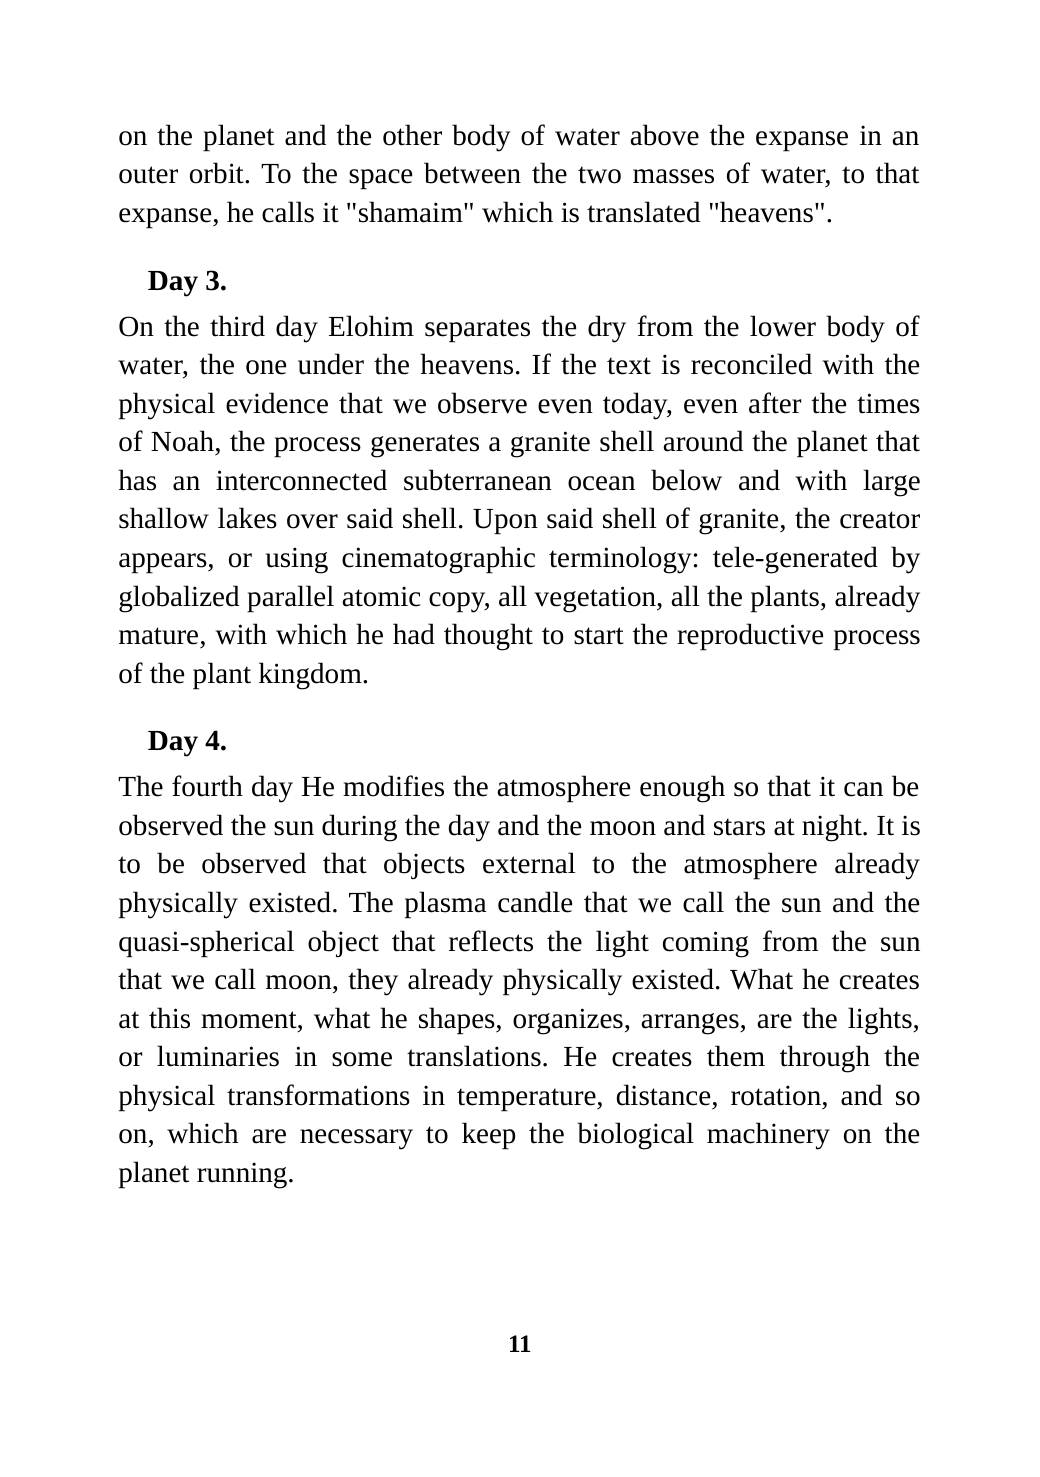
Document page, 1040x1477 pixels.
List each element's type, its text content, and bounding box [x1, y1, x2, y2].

text On the third day Elohim separates the dry from the lower body of water, the one under the heavens. If the text is reconciled with the physical evidence that we observe even today, even after the times of Noah, the process generates a granite shell around the planet that has an interconnected subterranean ocean below and with large shallow lakes over said shell. Upon said shell of granite, the creator appears, or using cinematographic terminology: tele-generated by globalized parallel atomic copy, all vegetation, all the plants, already mature, with which he had thought to start the reproductive process of the plant kingdom. [118, 309, 921, 689]
text The fourth day He modifies the atmosphere enough so that it can be observed the sun during the day and the moon and stars at night. It is to be observed that objects external to the atmosphere already physically existed. The plasma candle that we call the sun and the quasi-spherical object that reflects the light coming from the sun that we call moon, they already physically existed. What he creates at this moment, what he shapes, organizes, arranges, are the lights, or luminaries in some translations. He creates them through the physical transformations in temperature, distance, rotation, and so on, which are necessary to keep the biological machinery on the planet running. [118, 769, 921, 1188]
text on the planet and the other body of water above the expanse in an outer orbit. To the space between the two masses of water, to that expanse, he calls it "shamaim" which is translated "heavens". [118, 118, 921, 229]
subtitle Day 4. [148, 723, 921, 757]
subtitle Day 3. [148, 263, 921, 296]
